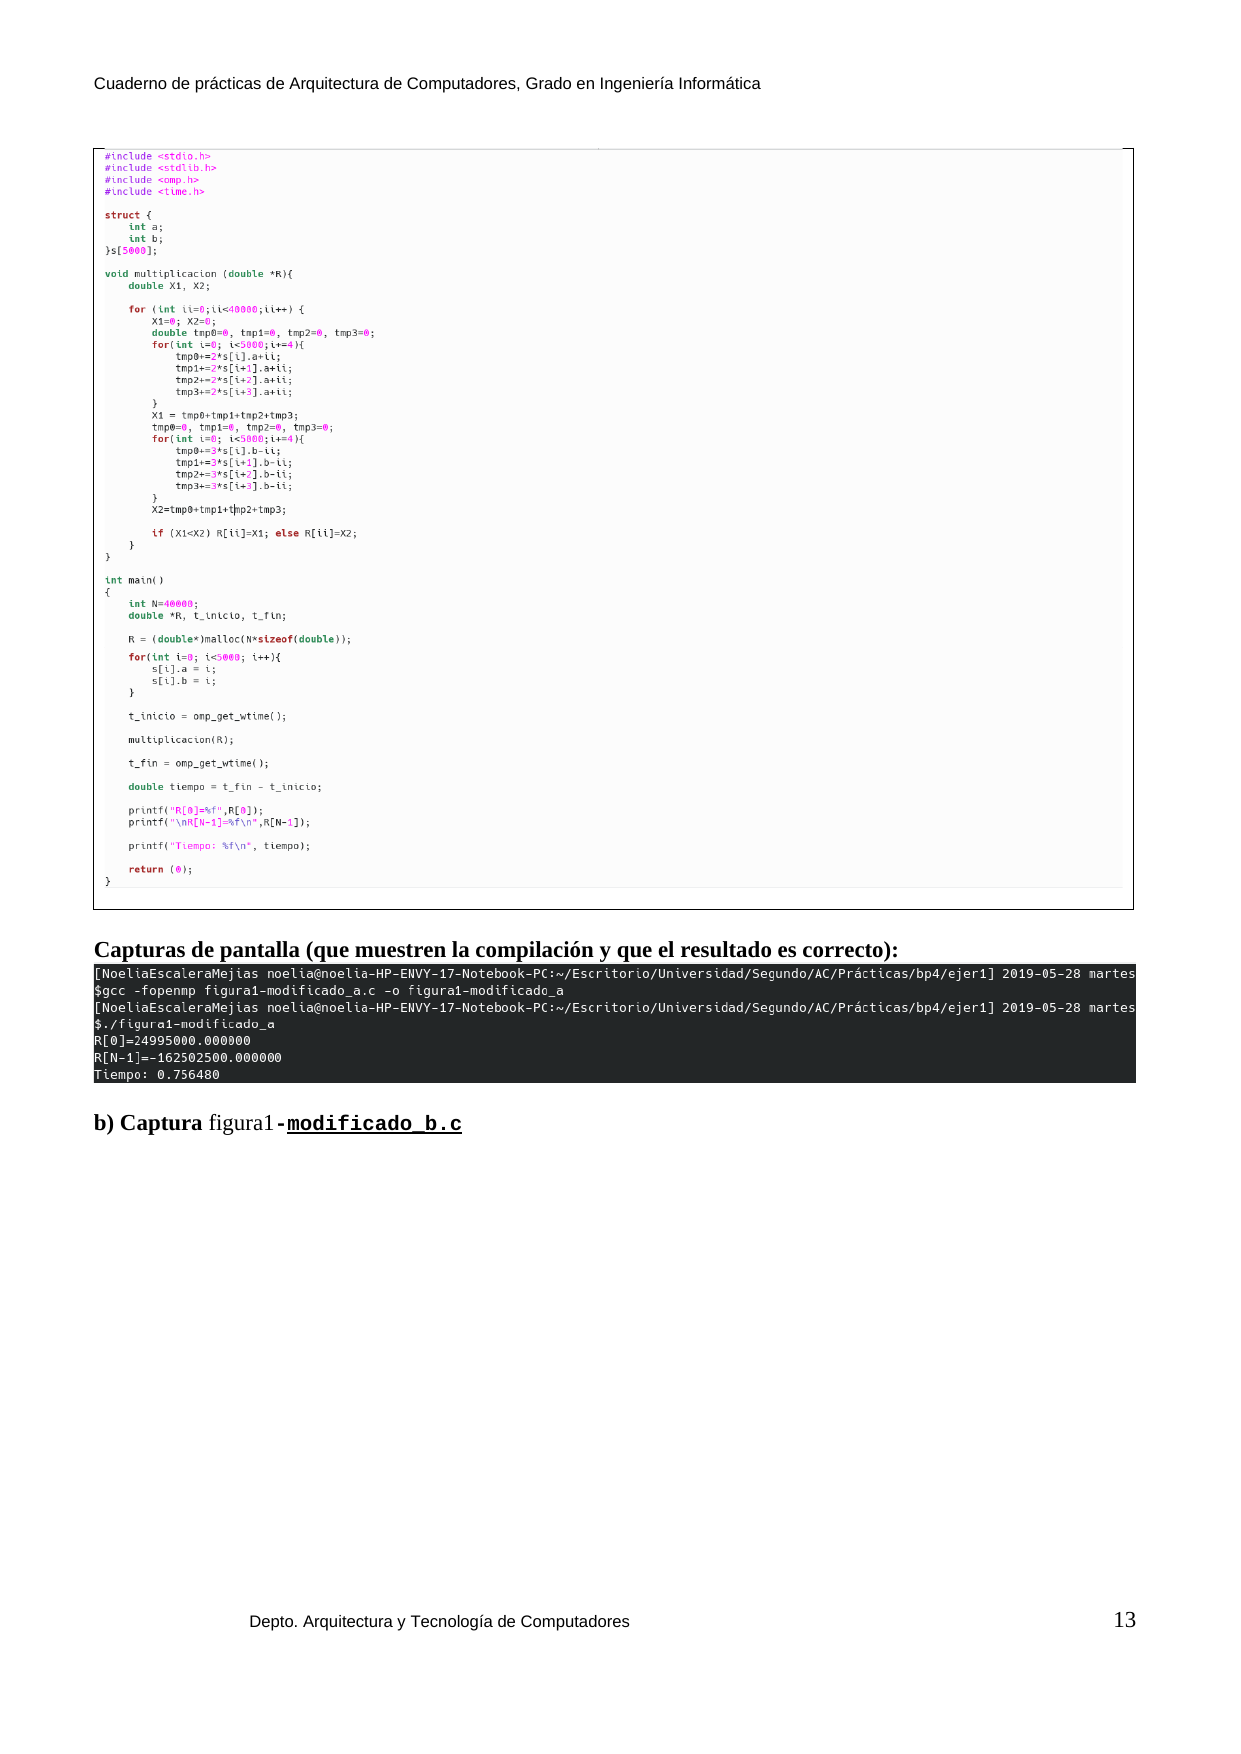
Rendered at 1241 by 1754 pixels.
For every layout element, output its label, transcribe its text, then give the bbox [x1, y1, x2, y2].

picture [93, 962, 1136, 1083]
picture [104, 148, 1123, 888]
text Capturas de pantalla (que muestren la compilación y que el resultado es correcto): [94, 936, 1136, 962]
table_header [94, 149, 1133, 908]
text b) Captura figura1-modificado_b.c [94, 1109, 1136, 1136]
